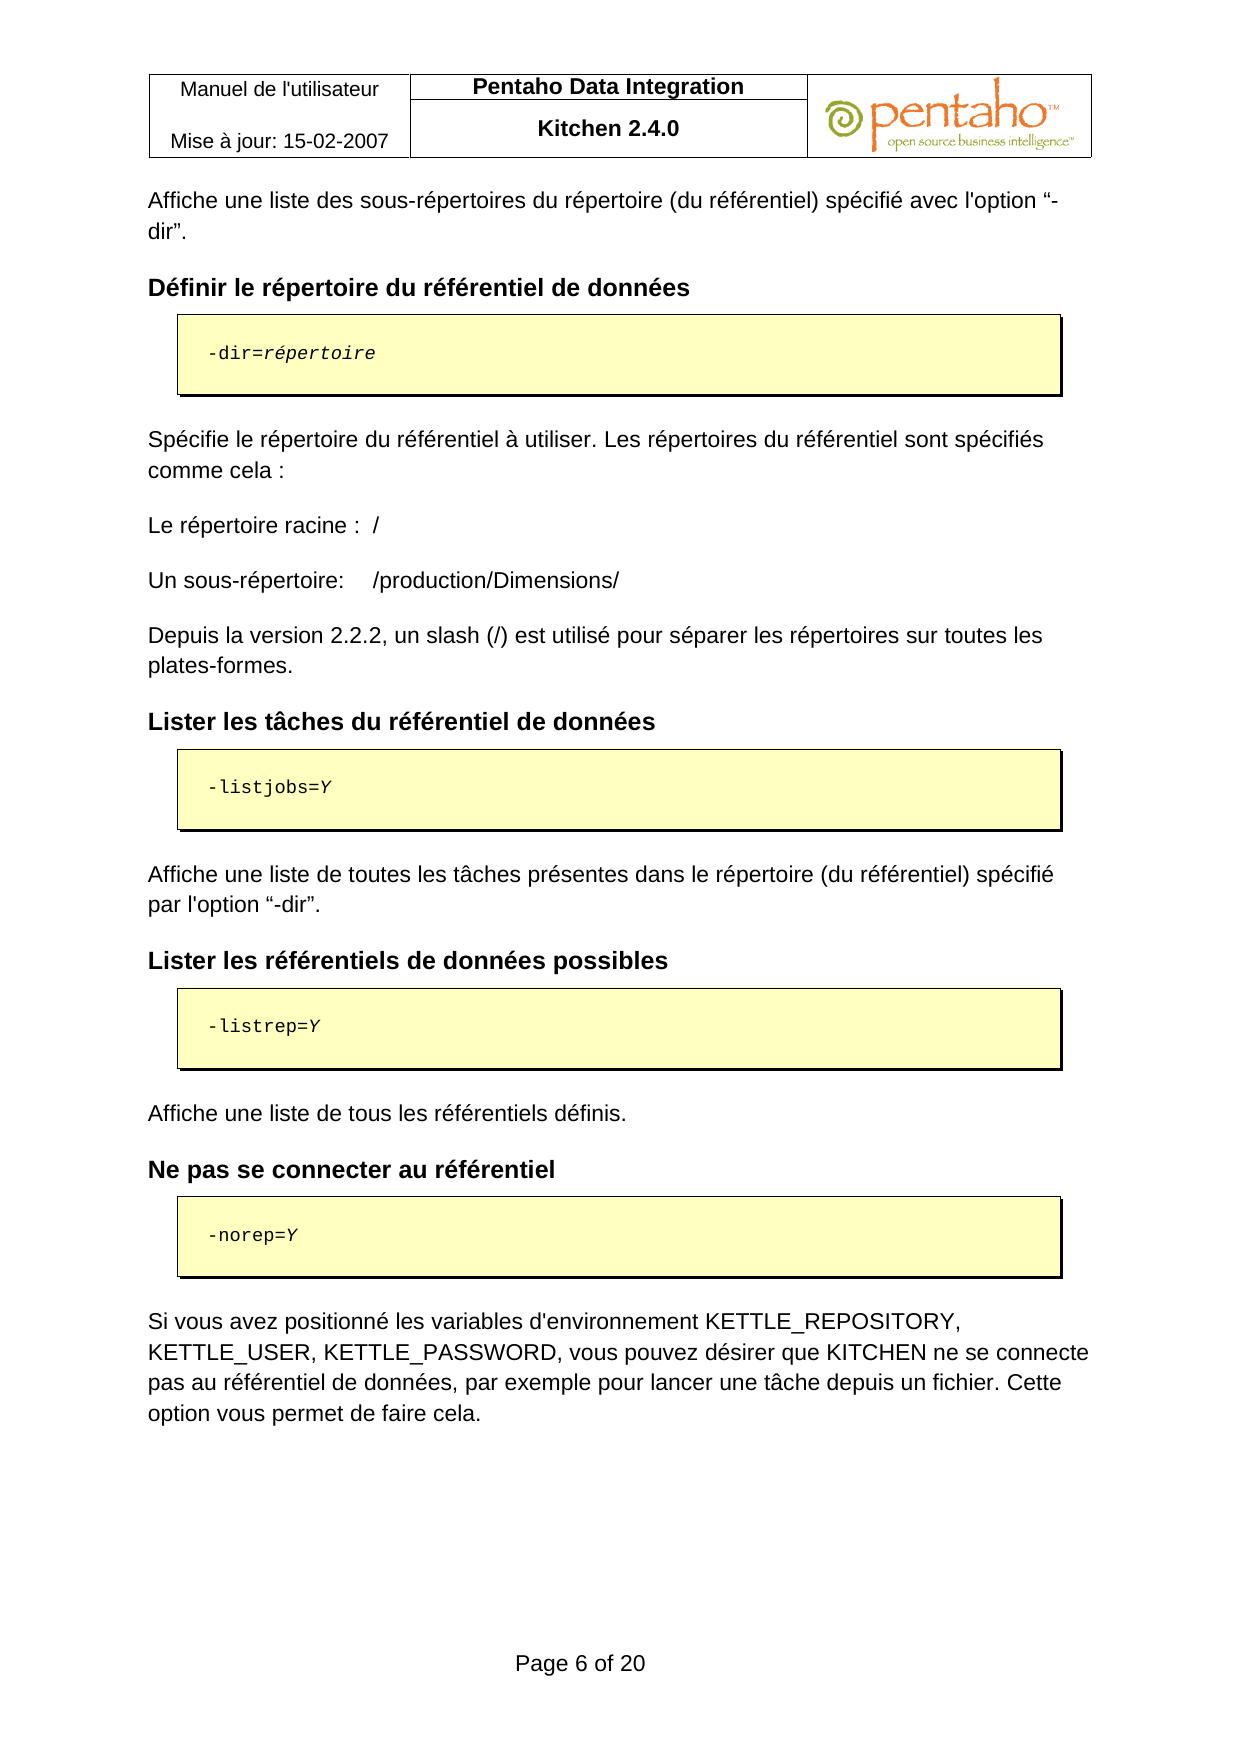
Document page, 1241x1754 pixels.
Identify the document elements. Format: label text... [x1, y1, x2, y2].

subtitle Lister les tâches du référentiel de données [148, 708, 1092, 736]
text -listrep=Y [178, 989, 1060, 1068]
text -listjobs=Y [178, 750, 1060, 829]
subtitle Ne pas se connecter au référentiel [148, 1155, 1092, 1183]
text Affiche une liste de toutes les tâches présentes dans le répertoire (du référentiel) spécifié par l'option “-dir”. [148, 861, 1092, 917]
text -norep=Y [178, 1197, 1060, 1276]
text Un sous-répertoire: /production/Dimensions/ [148, 567, 1092, 593]
text Affiche une liste de tous les référentiels définis. [148, 1100, 1092, 1126]
text Depuis la version 2.2.2, un slash (/) est utilisé pour séparer les répertoires sur toutes les plates-formes. [148, 622, 1092, 678]
subtitle Lister les référentiels de données possibles [148, 947, 1092, 975]
subtitle Définir le répertoire du référentiel de données [148, 273, 1092, 301]
text -dir=répertoire [178, 315, 1060, 394]
text Spécifie le répertoire du référentiel à utiliser. Les répertoires du référentiel sont spécifiés comme cela : [148, 427, 1092, 483]
text Affiche une liste des sous-répertoires du répertoire (du référentiel) spécifié avec l'option “-dir”. [148, 188, 1092, 244]
text Si vous avez positionné les variables d'environnement KETTLE_REPOSITORY, KETTLE_USER, KETTLE_PASSWORD, vous pouvez désirer que KITCHEN ne se connecte pas au référentiel de données, par exemple pour lancer une tâche depuis un fichier. Cette option vous permet de faire cela. [148, 1309, 1092, 1426]
text Le répertoire racine : / [148, 512, 1092, 538]
